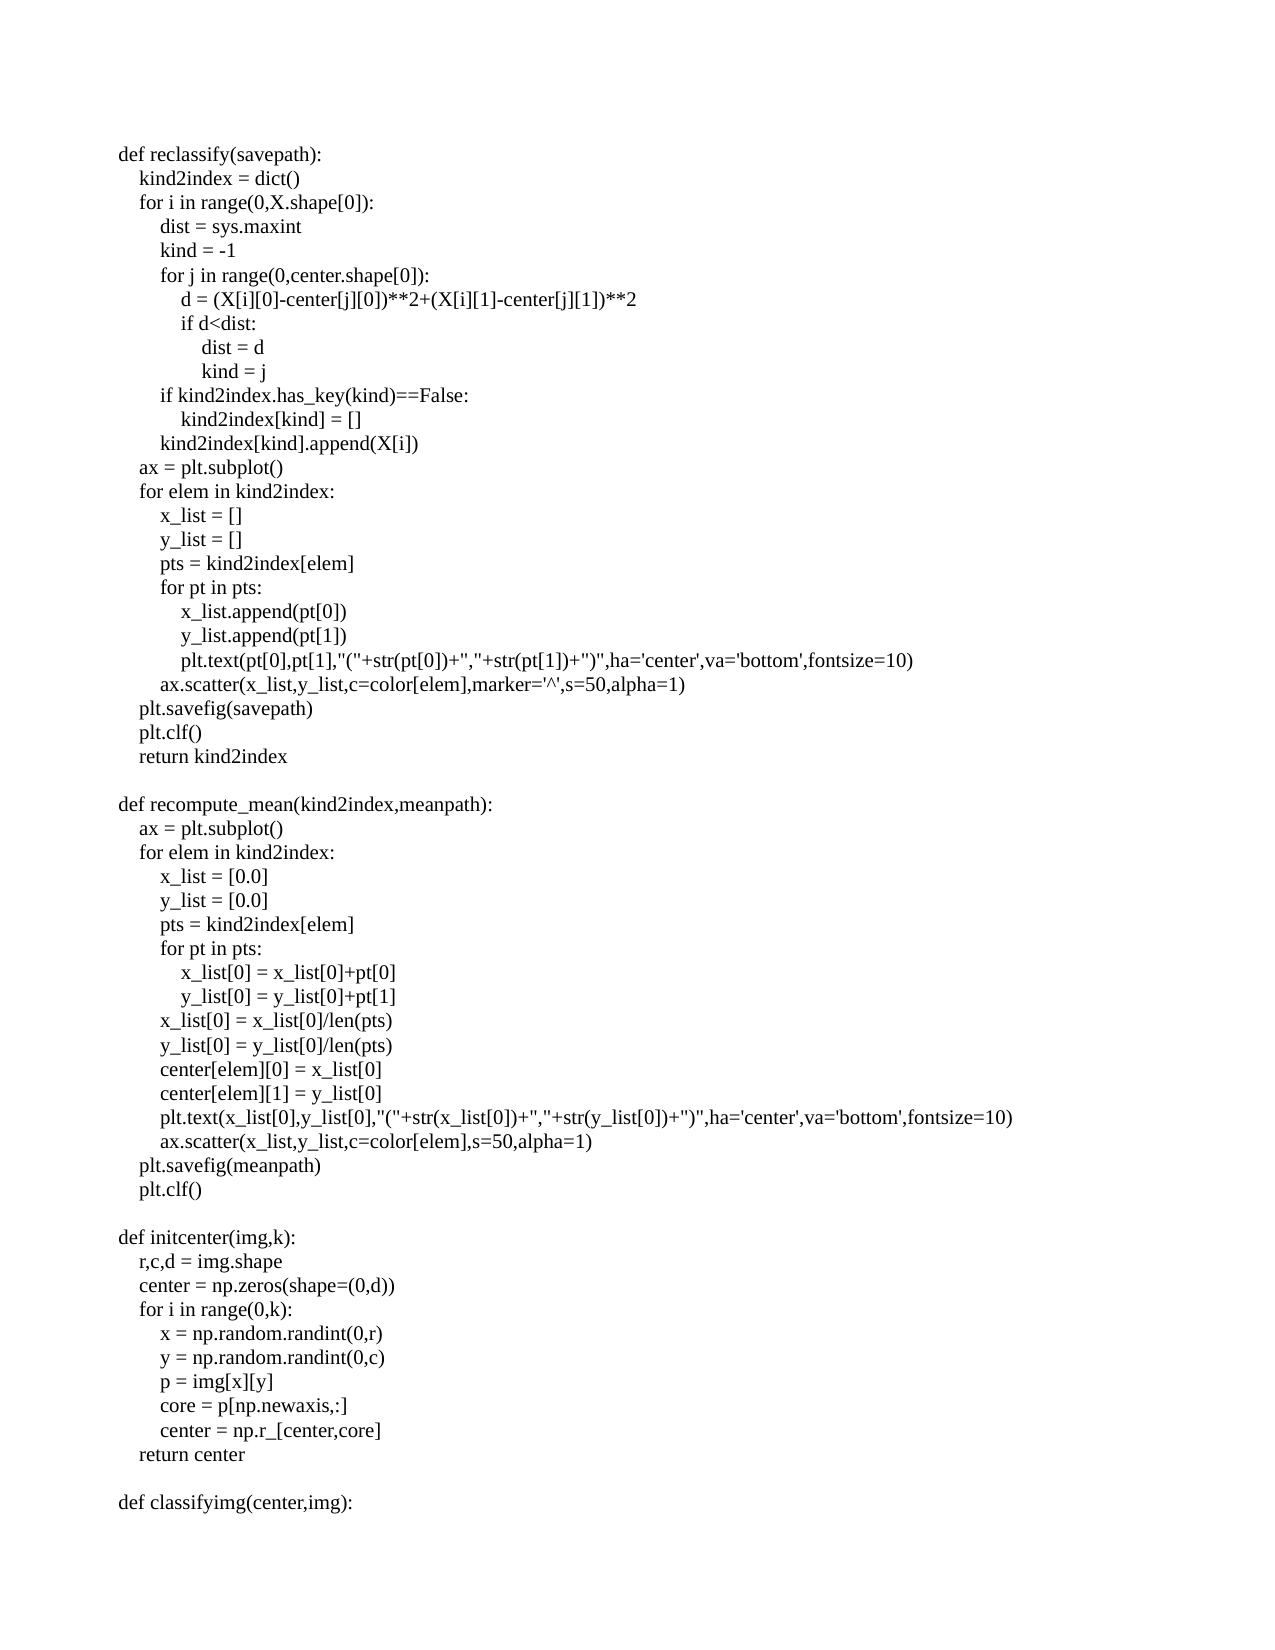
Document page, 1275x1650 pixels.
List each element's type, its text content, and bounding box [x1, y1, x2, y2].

text def classifyimg(center,img): [118, 1490, 1157, 1514]
text center = np.r_[center,core] [118, 1417, 1157, 1442]
text kind = -1 [118, 238, 1157, 262]
text return kind2index [118, 744, 1157, 768]
text ax = plt.subplot() [118, 816, 1157, 840]
text for j in range(0,center.shape[0]): [118, 262, 1157, 287]
text plt.text(pt[0],pt[1],"("+str(pt[0])+","+str(pt[1])+")",ha='center',va='bottom',fontsize=10) [118, 647, 1157, 672]
text y_list[0] = y_list[0]+pt[1] [118, 984, 1157, 1008]
text x_list.append(pt[0]) [118, 599, 1157, 623]
text dist = sys.maxint [118, 214, 1157, 238]
text for i in range(0,X.shape[0]): [118, 190, 1157, 214]
text plt.clf() [118, 1177, 1157, 1201]
text x = np.random.randint(0,r) [118, 1321, 1157, 1345]
text for pt in pts: [118, 575, 1157, 599]
text if kind2index.has_key(kind)==False: [118, 383, 1157, 407]
text y_list[0] = y_list[0]/len(pts) [118, 1032, 1157, 1057]
text ax.scatter(x_list,y_list,c=color[elem],s=50,alpha=1) [118, 1129, 1157, 1153]
text y_list.append(pt[1]) [118, 623, 1157, 647]
text pts = kind2index[elem] [118, 912, 1157, 936]
text p = img[x][y] [118, 1369, 1157, 1393]
text kind2index[kind] = [] [118, 407, 1157, 431]
text x_list = [0.0] [118, 864, 1157, 888]
text kind = j [118, 359, 1157, 383]
text plt.text(x_list[0],y_list[0],"("+str(x_list[0])+","+str(y_list[0])+")",ha='center',va='bottom',fontsize=10) [118, 1105, 1157, 1129]
text y_list = [] [118, 527, 1157, 551]
text d = (X[i][0]-center[j][0])**2+(X[i][1]-center[j][1])**2 [118, 287, 1157, 311]
text center[elem][0] = x_list[0] [118, 1057, 1157, 1081]
text core = p[np.newaxis,:] [118, 1393, 1157, 1417]
text center = np.zeros(shape=(0,d)) [118, 1273, 1157, 1297]
text def initcenter(img,k): [118, 1225, 1157, 1249]
text kind2index[kind].append(X[i]) [118, 431, 1157, 455]
text dist = d [118, 335, 1157, 359]
text plt.savefig(meanpath) [118, 1153, 1157, 1177]
text plt.savefig(savepath) [118, 696, 1157, 720]
text ax.scatter(x_list,y_list,c=color[elem],marker='^',s=50,alpha=1) [118, 672, 1157, 696]
text kind2index = dict() [118, 166, 1157, 190]
text def recompute_mean(kind2index,meanpath): [118, 792, 1157, 816]
text x_list[0] = x_list[0]+pt[0] [118, 960, 1157, 984]
text x_list[0] = x_list[0]/len(pts) [118, 1008, 1157, 1032]
text y_list = [0.0] [118, 888, 1157, 912]
text if d<dist: [118, 311, 1157, 335]
text center[elem][1] = y_list[0] [118, 1081, 1157, 1105]
text y = np.random.randint(0,c) [118, 1345, 1157, 1369]
text for i in range(0,k): [118, 1297, 1157, 1321]
text plt.clf() [118, 720, 1157, 744]
text r,c,d = img.shape [118, 1249, 1157, 1273]
text x_list = [] [118, 503, 1157, 527]
text ax = plt.subplot() [118, 455, 1157, 479]
text for elem in kind2index: [118, 479, 1157, 503]
text for pt in pts: [118, 936, 1157, 960]
text for elem in kind2index: [118, 840, 1157, 864]
text def reclassify(savepath): [118, 142, 1157, 166]
text return center [118, 1442, 1157, 1466]
text pts = kind2index[elem] [118, 551, 1157, 575]
